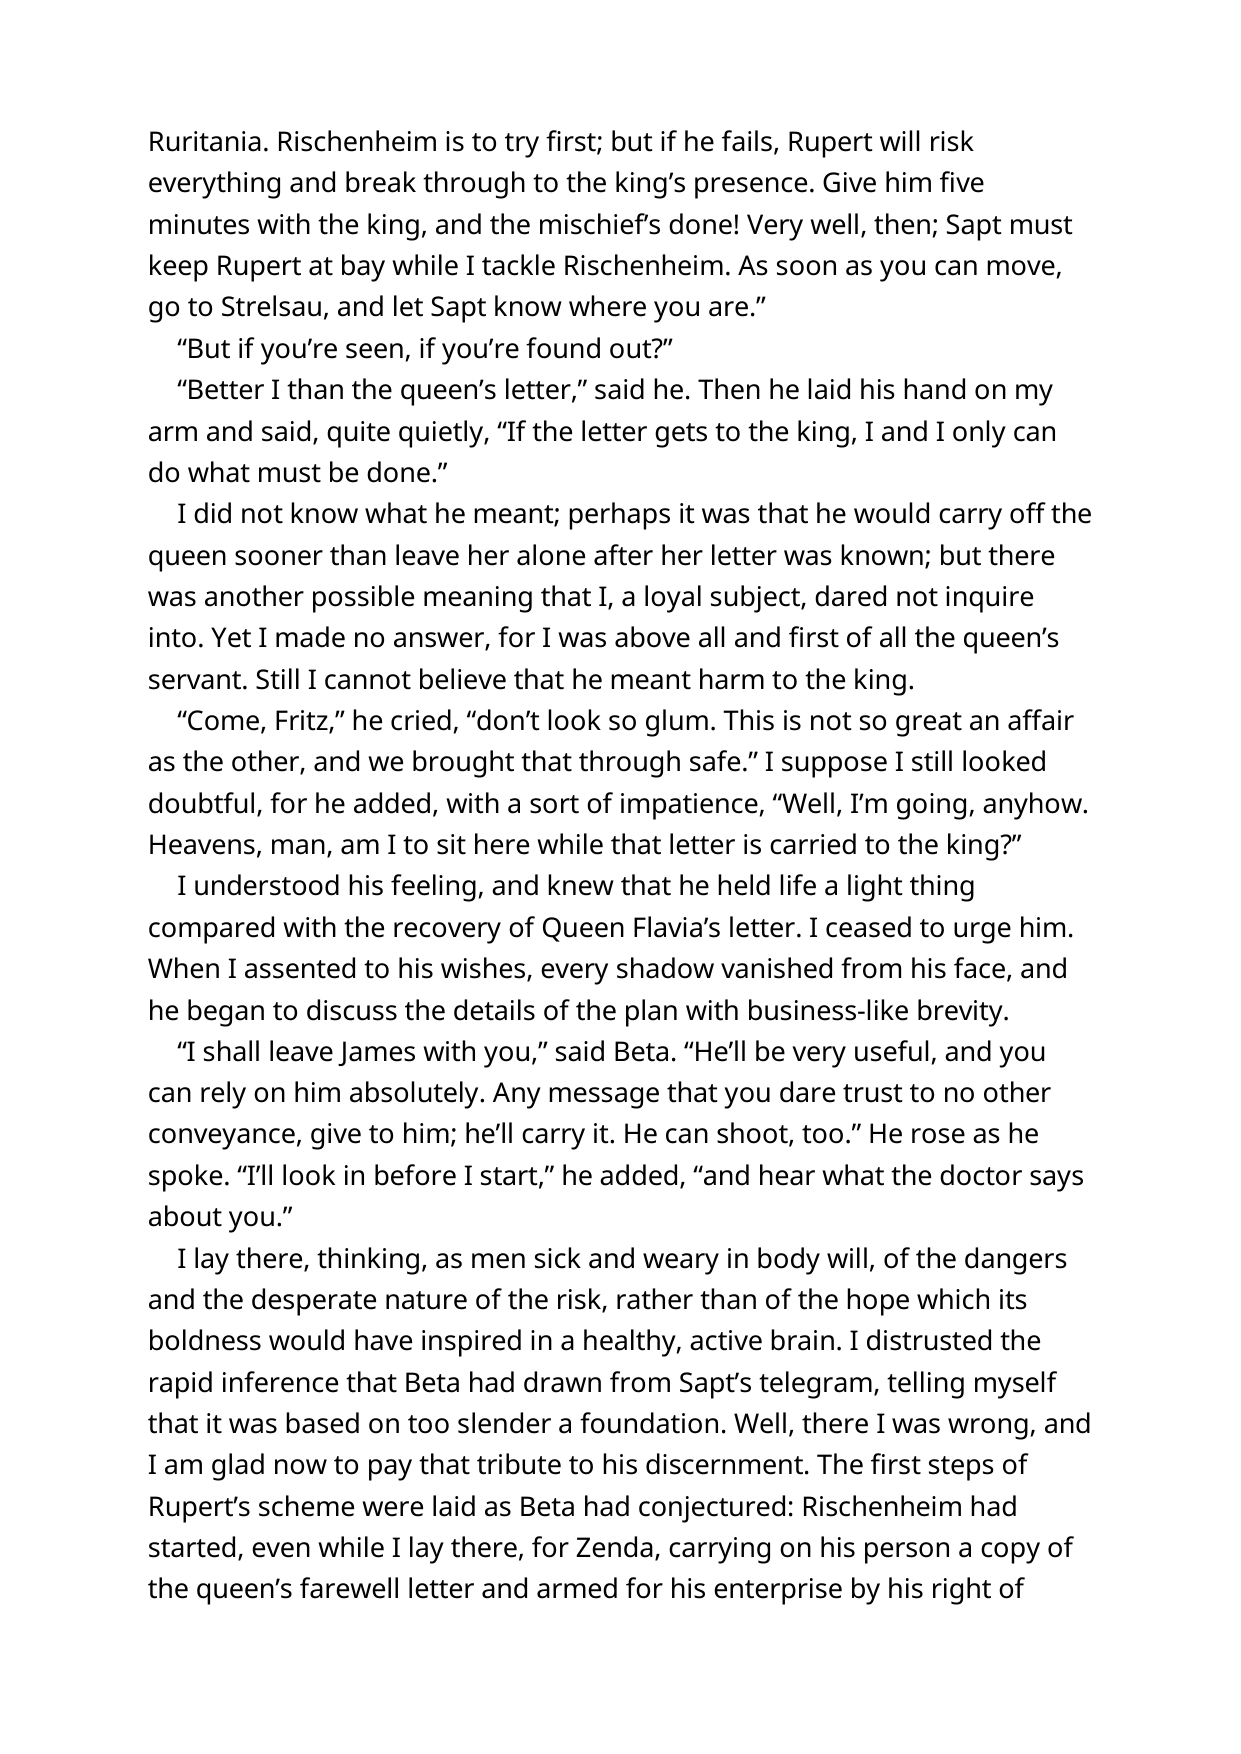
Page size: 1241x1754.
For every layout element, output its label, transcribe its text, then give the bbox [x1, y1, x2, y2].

text I did not know what he meant; perhaps it was that he would carry off the queen sooner than leave her alone after her letter was known; but there was another possible meaning that I, a loyal subject, dared not inquire into. Yet I made no answer, for I was above all and first of all the queen’s servant. Still I cannot believe that he meant harm to the king. [148, 490, 1093, 697]
text “I shall leave James with you,” said Beta. “He’ll be very useful, and you can rely on him absolutely. Any message that you dare trust to no other conveyance, give to him; he’ll carry it. He can shoot, too.” He rose as he spoke. “I’ll look in before I start,” he added, “and hear what the doctor says about you.” [148, 1028, 1093, 1235]
text Ruritania. Rischenheim is to try first; but if he fails, Rupert will risk everything and break through to the king’s presence. Give him five minutes with the king, and the mischief’s done! Very well, then; Sapt must keep Rupert at bay while I tackle Rischenheim. As soon as you can move, go to Strelsau, and let Sapt know where you are.” [148, 118, 1093, 325]
text “But if you’re seen, if you’re found out?” [148, 325, 1093, 366]
text I understood his feeling, and knew that he held life a light thing compared with the recovery of Queen Flavia’s letter. I ceased to urge him. When I assented to his wishes, every shadow vanished from his face, and he began to discuss the details of the plan with business-like brevity. [148, 862, 1093, 1028]
text “Come, Fritz,” he cried, “don’t look so glum. This is not so great an affair as the other, and we brought that through safe.” I suppose I still looked doubtful, for he added, with a sort of impatience, “Well, I’m going, anyhow. Heavens, man, am I to sit here while that letter is carried to the king?” [148, 697, 1093, 862]
text I lay there, thinking, as men sick and weary in body will, of the dangers and the desperate nature of the risk, rather than of the hope which its boldness would have inspired in a healthy, active brain. I distrusted the rapid inference that Beta had drawn from Sapt’s telegram, telling myself that it was based on too slender a foundation. Well, there I was wrong, and I am glad now to pay that tribute to his discernment. The first steps of Rupert’s scheme were laid as Beta had conjectured: Rischenheim had started, even while I lay there, for Zenda, carrying on his person a copy of the queen’s farewell letter and armed for his enterprise by his right of [148, 1235, 1093, 1607]
text “Better I than the queen’s letter,” said he. Then he laid his hand on my arm and said, quite quietly, “If the letter gets to the king, I and I only can do what must be done.” [148, 366, 1093, 490]
